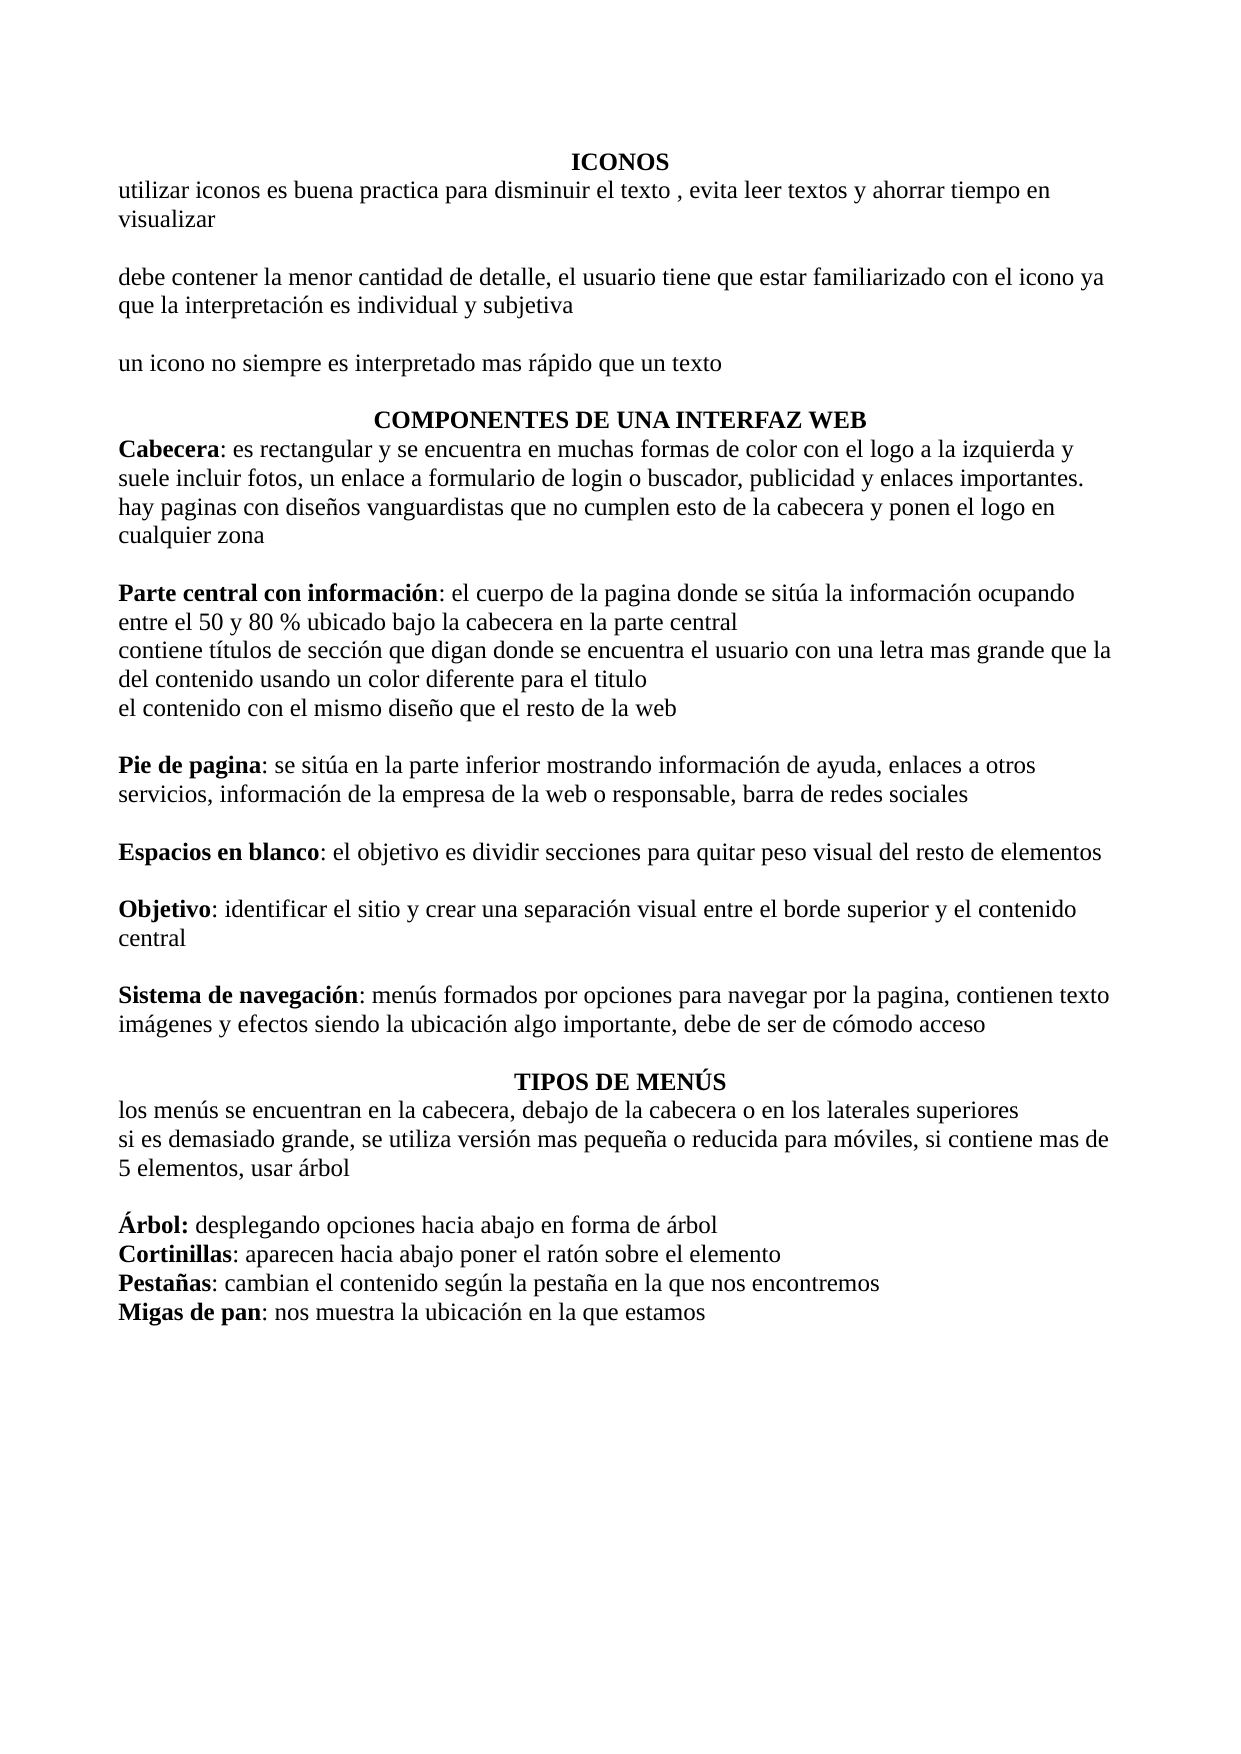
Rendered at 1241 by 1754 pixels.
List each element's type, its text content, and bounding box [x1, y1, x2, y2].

text Pie de pagina: se sitúa en la parte inferior mostrando información de ayuda, enlaces a otros servicios, información de la empresa de la web o responsable, barra de redes sociales [118, 751, 1122, 808]
text Árbol: desplegando opciones hacia abajo en forma de árbol [118, 1211, 1122, 1239]
text hay paginas con diseños vanguardistas que no cumplen esto de la cabecera y ponen el logo en cualquier zona [118, 492, 1122, 549]
text los menús se encuentran en la cabecera, debajo de la cabecera o en los laterales superiores [118, 1096, 1122, 1124]
text Parte central con información: el cuerpo de la pagina donde se sitúa la información ocupando entre el 50 y 80 % ubicado bajo la cabecera en la parte central [118, 578, 1122, 636]
text el contenido con el mismo diseño que el resto de la web [118, 693, 1122, 722]
text COMPONENTES DE UNA INTERFAZ WEB [118, 406, 1122, 434]
text Sistema de navegación: menús formados por opciones para navegar por la pagina, contienen texto imágenes y efectos siendo la ubicación algo importante, debe de ser de cómodo acceso [118, 981, 1122, 1038]
text si es demasiado grande, se utiliza versión mas pequeña o reducida para móviles, si contiene mas de 5 elementos, usar árbol [118, 1124, 1122, 1182]
text Migas de pan: nos muestra la ubicación en la que estamos [118, 1297, 1122, 1326]
text Cabecera: es rectangular y se encuentra en muchas formas de color con el logo a la izquierda y suele incluir fotos, un enlace a formulario de login o buscador, publicidad y enlaces importantes. [118, 434, 1122, 492]
text Espacios en blanco: el objetivo es dividir secciones para quitar peso visual del resto de elementos [118, 837, 1122, 866]
text TIPOS DE MENÚS [118, 1067, 1122, 1096]
text utilizar iconos es buena practica para disminuir el texto , evita leer textos y ahorrar tiempo en visualizar [118, 176, 1122, 233]
text un icono no siempre es interpretado mas rápido que un texto [118, 348, 1122, 377]
text Pestañas: cambian el contenido según la pestaña en la que nos encontremos [118, 1268, 1122, 1297]
text Cortinillas: aparecen hacia abajo poner el ratón sobre el elemento [118, 1239, 1122, 1268]
text ICONOS [118, 147, 1122, 176]
text contiene títulos de sección que digan donde se encuentra el usuario con una letra mas grande que la del contenido usando un color diferente para el titulo [118, 636, 1122, 693]
text debe contener la menor cantidad de detalle, el usuario tiene que estar familiarizado con el icono ya que la interpretación es individual y subjetiva [118, 262, 1122, 319]
text Objetivo: identificar el sitio y crear una separación visual entre el borde superior y el contenido central [118, 894, 1122, 952]
